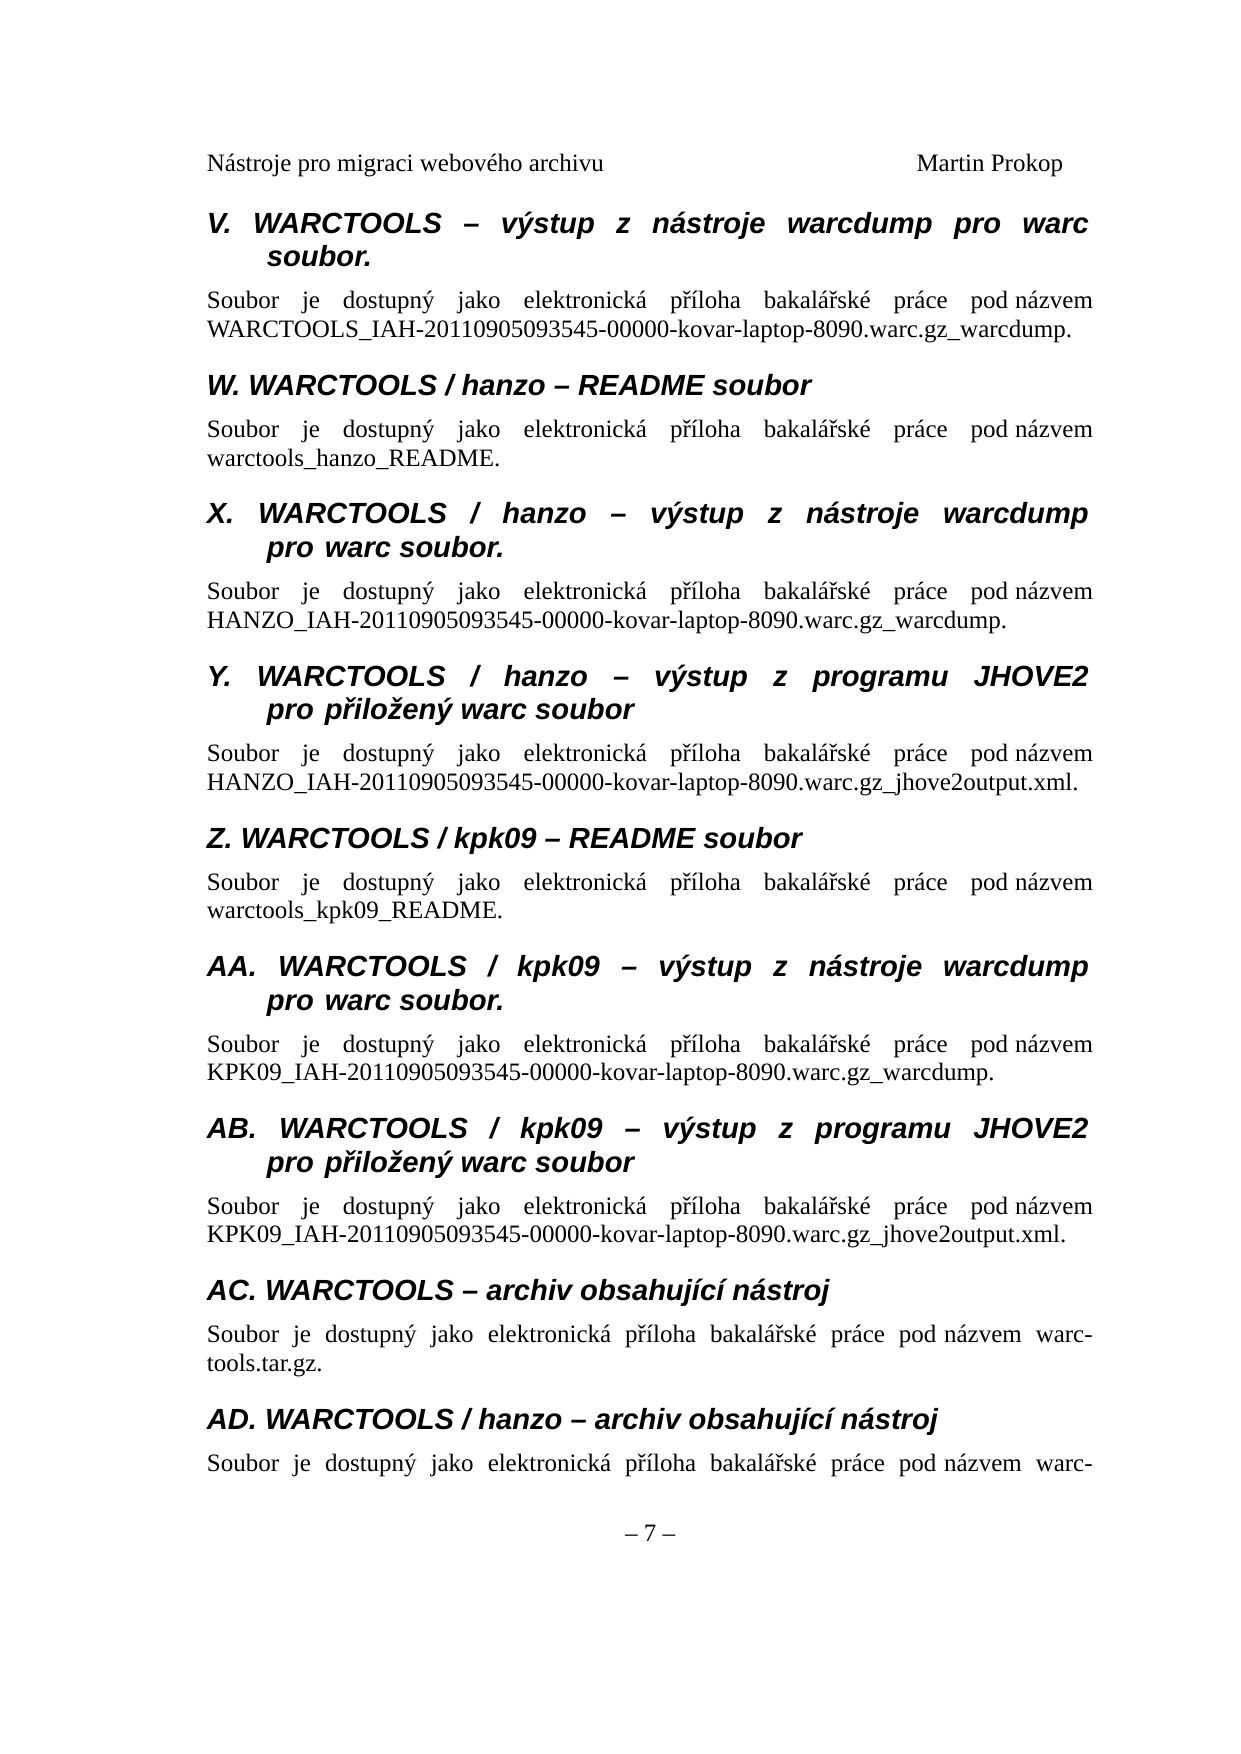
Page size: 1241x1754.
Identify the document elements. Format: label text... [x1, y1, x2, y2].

text Soubor je dostupný jako elektronická příloha bakalářské práce pod názvem HANZO_IAH-20110905093545-00000-kovar-laptop-8090.warc.gz_jhove2output.xml. [207, 738, 1093, 796]
subtitle AA. WARCTOOLS / kpk09 – výstup z nástroje warcdump pro warc soubor. [207, 949, 1093, 1016]
text Soubor je dostupný jako elektronická příloha bakalářské práce pod názvem KPK09_IAH-20110905093545-00000-kovar-laptop-8090.warc.gz_warcdump. [207, 1029, 1093, 1086]
subtitle W. WARCTOOLS / hanzo – README soubor [207, 368, 1093, 401]
text Soubor je dostupný jako elektronická příloha bakalářské práce pod názvem warctools_hanzo_README. [207, 414, 1093, 471]
subtitle X. WARCTOOLS / hanzo – výstup z nástroje warcdump pro warc soubor. [207, 496, 1093, 563]
text Soubor je dostupný jako elektronická příloha bakalářské práce pod názvem warctools_kpk09_README. [207, 867, 1093, 924]
text Soubor je dostupný jako elektronická příloha bakalářské práce pod názvem KPK09_IAH-20110905093545-00000-kovar-laptop-8090.warc.gz_jhove2output.xml. [207, 1191, 1093, 1248]
text Soubor je dostupný jako elektronická příloha bakalářské práce pod názvem HANZO_IAH-20110905093545-00000-kovar-laptop-8090.warc.gz_warcdump. [207, 576, 1093, 633]
subtitle Z. WARCTOOLS / kpk09 – README soubor [207, 821, 1093, 854]
text Soubor je dostupný jako elektronická příloha bakalářské práce pod názvem warc- [207, 1448, 1093, 1477]
subtitle AB. WARCTOOLS / kpk09 – výstup z programu JHOVE2 pro přiložený warc soubor [207, 1111, 1093, 1178]
subtitle AD. WARCTOOLS / hanzo – archiv obsahující nástroj [207, 1402, 1093, 1435]
text Soubor je dostupný jako elektronická příloha bakalářské práce pod názvem WARCTOOLS_IAH-20110905093545-00000-kovar-laptop-8090.warc.gz_warcdump. [207, 285, 1093, 343]
subtitle V. WARCTOOLS – výstup z nástroje warcdump pro warc soubor. [207, 206, 1093, 273]
subtitle Y. WARCTOOLS / hanzo – výstup z programu JHOVE2 pro přiložený warc soubor [207, 658, 1093, 726]
subtitle AC. WARCTOOLS – archiv obsahující nástroj [207, 1273, 1093, 1307]
text Soubor je dostupný jako elektronická příloha bakalářské práce pod názvem warc-tools.tar.gz. [207, 1319, 1093, 1377]
